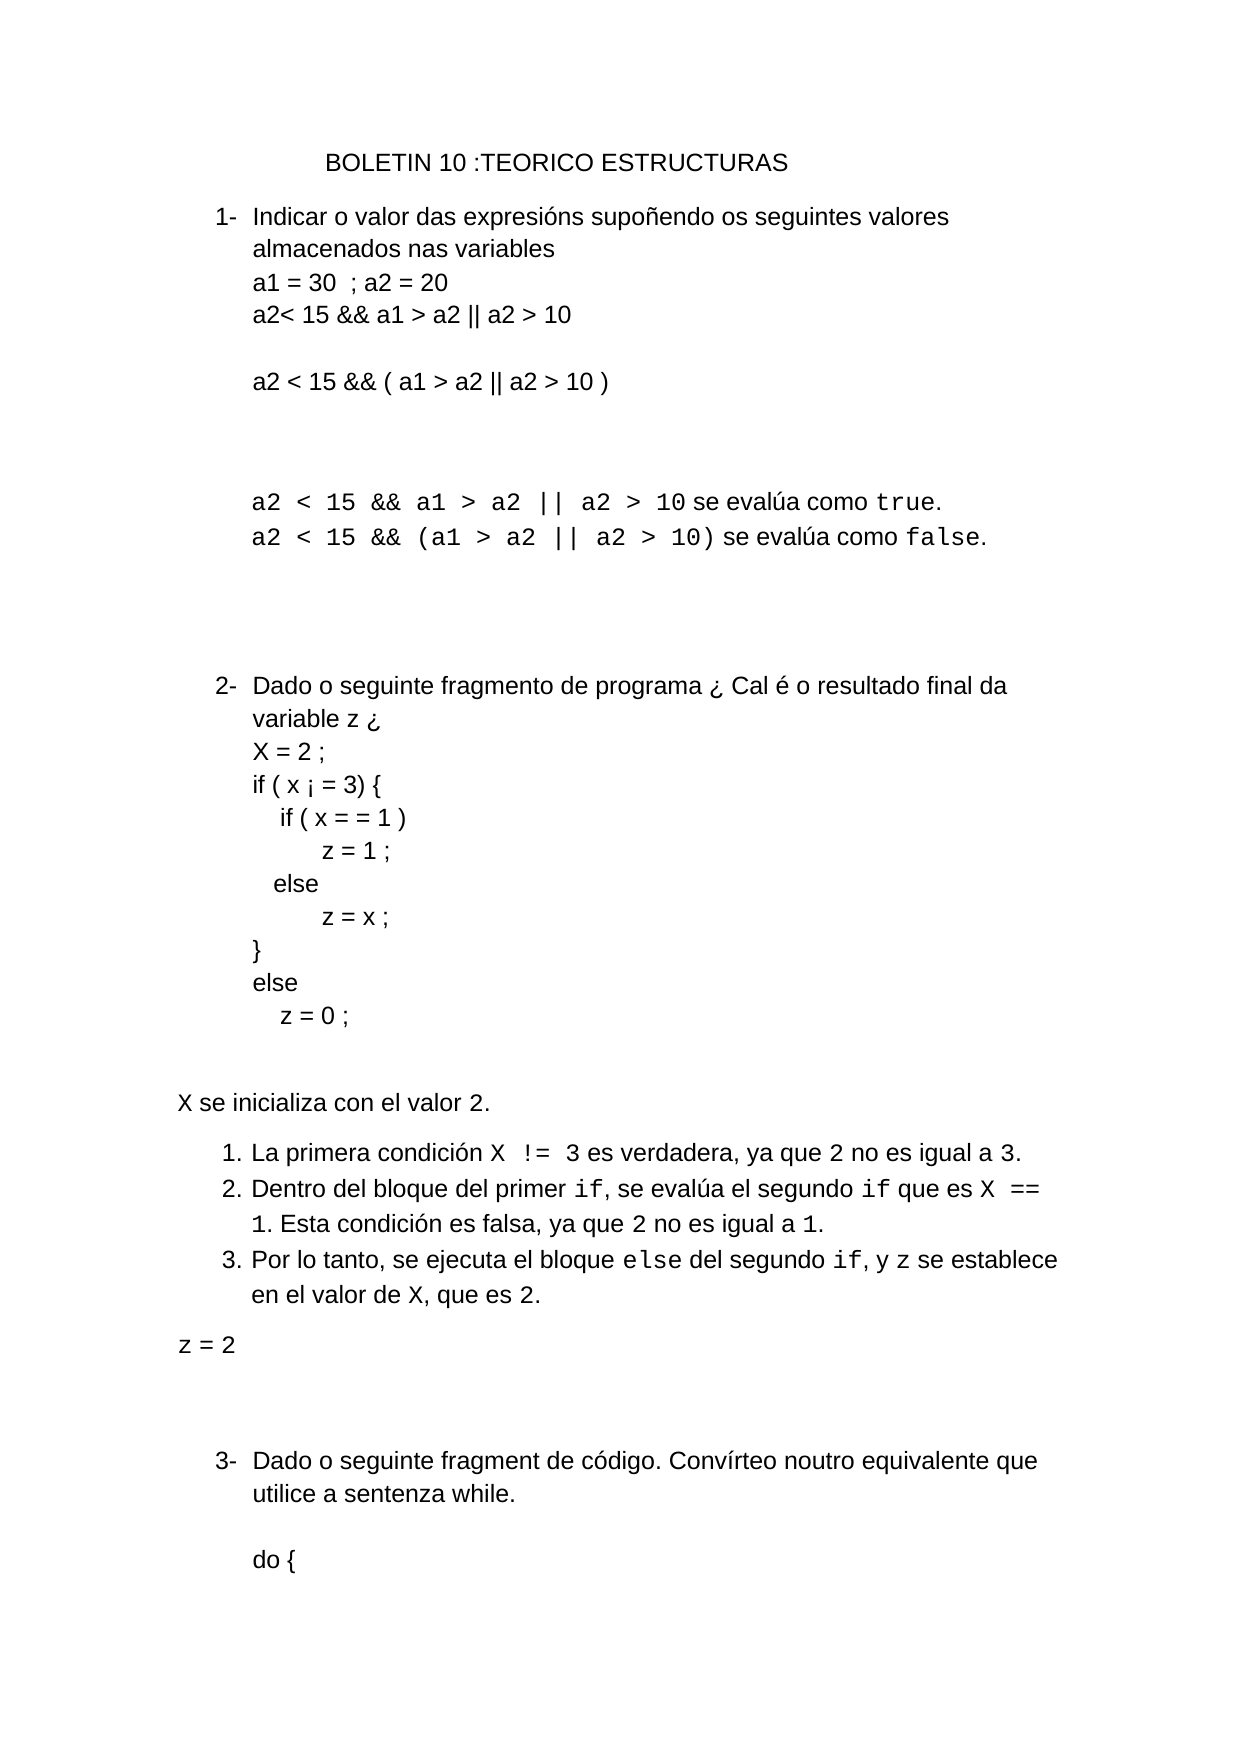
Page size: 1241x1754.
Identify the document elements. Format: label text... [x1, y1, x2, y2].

text X se inicializa con el valor 2. [177, 1088, 1063, 1119]
list Dentro del bloque del primer if, se evalúa el segundo if que es X == 1. Esta condición es falsa, ya que 2 no es igual a 1. [222, 1174, 1063, 1240]
text BOLETIN 10 :TEORICO ESTRUCTURAS [177, 148, 1063, 176]
list a2 < 15 && (a1 > a2 || a2 > 10) se evalúa como false. [222, 522, 1063, 553]
list a1 = 30 ; a2 = 20 [252, 267, 1063, 296]
text z = 2 [177, 1330, 1063, 1361]
list X = 2 ; [252, 737, 1063, 766]
list Dado o seguinte fragmento de programa ¿ Cal é o resultado final da variable z ¿ [215, 671, 1063, 733]
list z = x ; [252, 902, 1063, 931]
list else [252, 869, 1063, 898]
list z = 1 ; [252, 836, 1063, 865]
list a2 < 15 && a1 > a2 || a2 > 10 se evalúa como true. [222, 486, 1063, 517]
list if ( x ¡ = 3) { [252, 770, 1063, 799]
list Indicar o valor das expresións supoñendo os seguintes valores almacenados nas variables [215, 201, 1063, 263]
list z = 0 ; [252, 1001, 1063, 1030]
list Por lo tanto, se ejecuta el bloque else del segundo if, y z se establece en el valor de X, que es 2. [222, 1244, 1063, 1311]
list } [252, 935, 1063, 964]
list a2 < 15 && ( a1 > a2 || a2 > 10 ) [252, 367, 1063, 395]
list do { [252, 1545, 1063, 1574]
list Dado o seguinte fragment de código. Convírteo noutro equivalente que utilice a sentenza while. [215, 1446, 1063, 1508]
list a2< 15 && a1 > a2 || a2 > 10 [252, 301, 1063, 329]
list La primera condición X != 3 es verdadera, ya que 2 no es igual a 3. [222, 1138, 1063, 1169]
list if ( x = = 1 ) [252, 803, 1063, 832]
list else [252, 968, 1063, 997]
